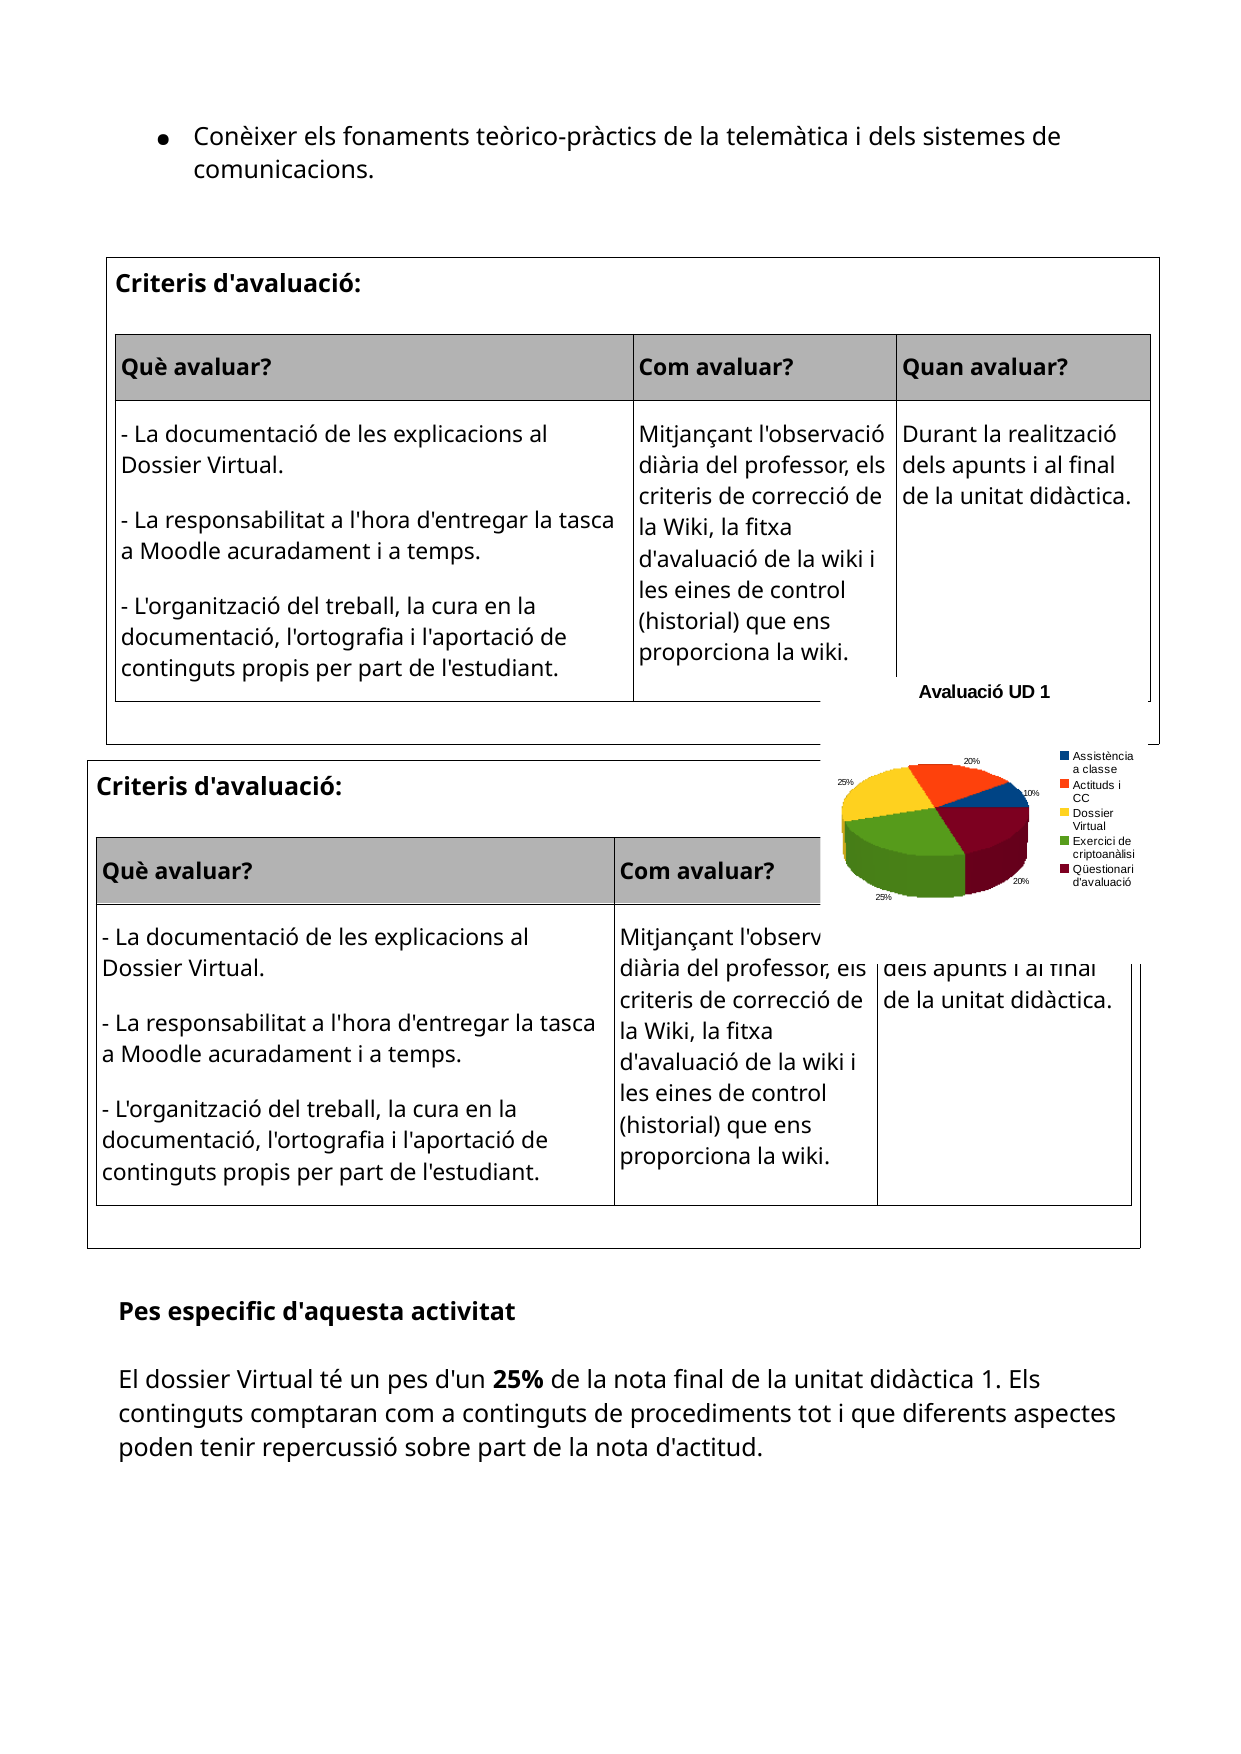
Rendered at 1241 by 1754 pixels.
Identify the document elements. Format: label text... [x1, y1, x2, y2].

table_header Quan avaluar? [897, 335, 1150, 400]
list Conèixer els fonaments teòrico-pràctics de la telemàtica i dels sistemes de comunicacions. [156, 118, 1122, 186]
text Pes especific d'aquesta activitat [118, 1293, 1122, 1328]
list Conèixer els fonaments teòrico-pràctics de la telemàtica i dels sistemes de comunicacions. [88, 761, 1140, 1248]
table_header Com avaluar? [634, 335, 896, 400]
table_cell Mitjançant l'observació diària del professor, els criteris de correcció de la Wiki, la fitxa d'avaluació de la wiki i les eines de control (historial) que ens proporciona la wiki. [634, 401, 896, 701]
table_cell Mitjançant l'observació diària del professor, els criteris de correcció de la Wiki, la fitxa d'avaluació de la wiki i les eines de control (historial) que ens proporciona la wiki. [615, 905, 877, 1204]
list Criteris d'avaluació: [96, 769, 820, 803]
table_header Què avaluar? [97, 838, 614, 903]
table_cell Durant la realització dels apunts i al final de la unitat didàctica. [878, 964, 1131, 1204]
table_cell Durant la realització dels apunts i al final de la unitat didàctica. [897, 401, 1150, 701]
table_cell - La documentació de les explicacions al Dossier Virtual. - La responsabilitat a l'hora d'entregar la tasca a Moodle acuradament i a temps. - L'organització del treball, la cura en la documentació, l'ortografia i l'aportació de continguts propis per part de l'estudiant. [116, 401, 633, 701]
text [107, 258, 1159, 744]
table_header Com avaluar? [615, 838, 820, 903]
text Criteris d'avaluació: [115, 266, 1150, 299]
table_cell - La documentació de les explicacions al Dossier Virtual. - La responsabilitat a l'hora d'entregar la tasca a Moodle acuradament i a temps. - L'organització del treball, la cura en la documentació, l'ortografia i l'aportació de continguts propis per part de l'estudiant. [97, 905, 614, 1204]
text El dossier Virtual té un pes d'un 25% de la nota final de la unitat didàctica 1. Els continguts comptaran com a continguts de procediments tot i que diferents aspectes poden tenir repercussió sobre part de la nota d'actitud. [118, 1362, 1122, 1464]
table_header Què avaluar? [116, 335, 633, 400]
